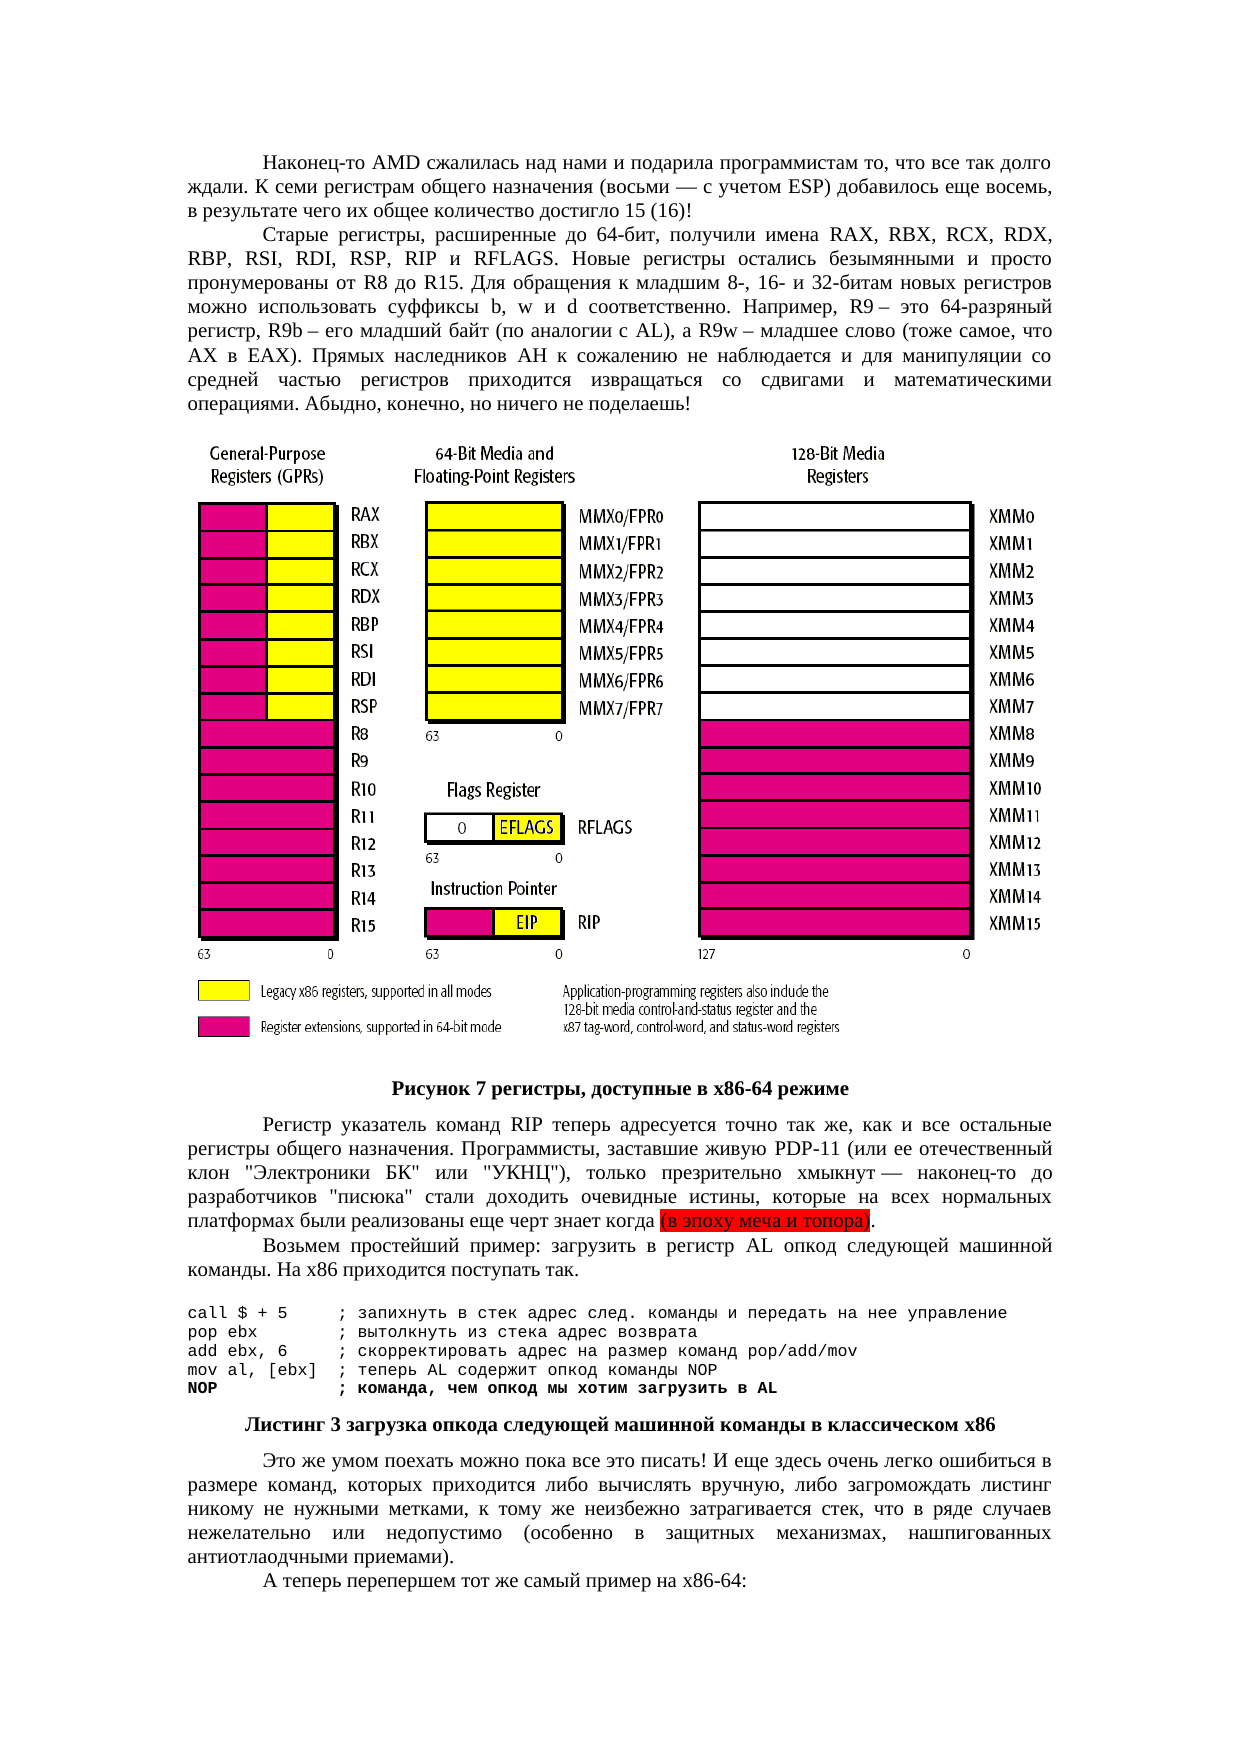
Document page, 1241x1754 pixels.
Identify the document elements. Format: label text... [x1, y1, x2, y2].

text call $ + 5 ; запихнуть в стек адрес след. команды и передать на нее управление [187, 1305, 1053, 1323]
text mov al, [ebx] ; теперь AL содержит опкод команды NOP [187, 1361, 1053, 1380]
text Листинг 3 загрузка опкода следующей машинной команды в классическом x86 [187, 1411, 1053, 1436]
picture [187, 438, 1053, 1063]
text pop ebx ; вытолкнуть из стека адрес возврата [187, 1323, 1053, 1342]
text add ebx, 6 ; скорректировать адрес на размер команд pop/add/mov [187, 1342, 1053, 1361]
text Наконец-то AMD сжалилась над нами и подарила программистам то, что все так долго ждали. К семи регистрам общего назначения (восьми — с учетом ESP) добавилось еще восемь, в результате чего их общее количество достигло 15 (16)! [187, 150, 1053, 222]
text Это же умом поехать можно пока все это писать! И еще здесь очень легко ошибиться в размере команд, которых приходится либо вычислять вручную, либо загромождать листинг никому не нужными метками, к тому же неизбежно затрагивается стек, что в ряде случаев нежелательно или недопустимо (особенно в защитных механизмах, нашпигованных антиотлаодчными приемами). [187, 1448, 1053, 1568]
text Возьмем простейший пример: загрузить в регистр AL опкод следующей машинной команды. На x86 приходится поступать так. [187, 1232, 1053, 1281]
text NOP ; команда, чем опкод мы хотим загрузить в AL [187, 1380, 1053, 1399]
text Рисунок 7 регистры, доступные в x86-64 режиме [187, 1076, 1053, 1100]
text Старые регистры, расширенные до 64-бит, получили имена RAX, RBX, RCX, RDX, RBP, RSI, RDI, RSP, RIP и RFLAGS. Новые регистры остались безымянными и просто пронумерованы от R8 до R15. Для обращения к младшим 8-, 16- и 32-битам новых регистров можно использовать суффиксы b, w и d соответственно. Например, R9 – это 64-разряный регистр, R9b – его младший байт (по аналогии с AL), а R9w – младшее слово (тоже самое, что AX в EAX). Прямых наследников AH к сожалению не наблюдается и для манипуляции со средней частью регистров приходится извращаться со сдвигами и математическими операциями. Абыдно, конечно, но ничего не поделаешь! [187, 222, 1053, 415]
text А теперь перепершем тот же самый пример на x86-64: [187, 1568, 1053, 1592]
text Регистр указатель команд RIP теперь адресуется точно так же, как и все остальные регистры общего назначения. Программисты, заставшие живую PDP-11 (или ее отечественный клон "Электроники БК" или "УКНЦ"), только презрительно хмыкнут — наконец-то до разработчиков "писюка" стали доходить очевидные истины, которые на всех нормальных платформах были реализованы еще черт знает когда (в эпоху меча и топора). [187, 1112, 1053, 1232]
